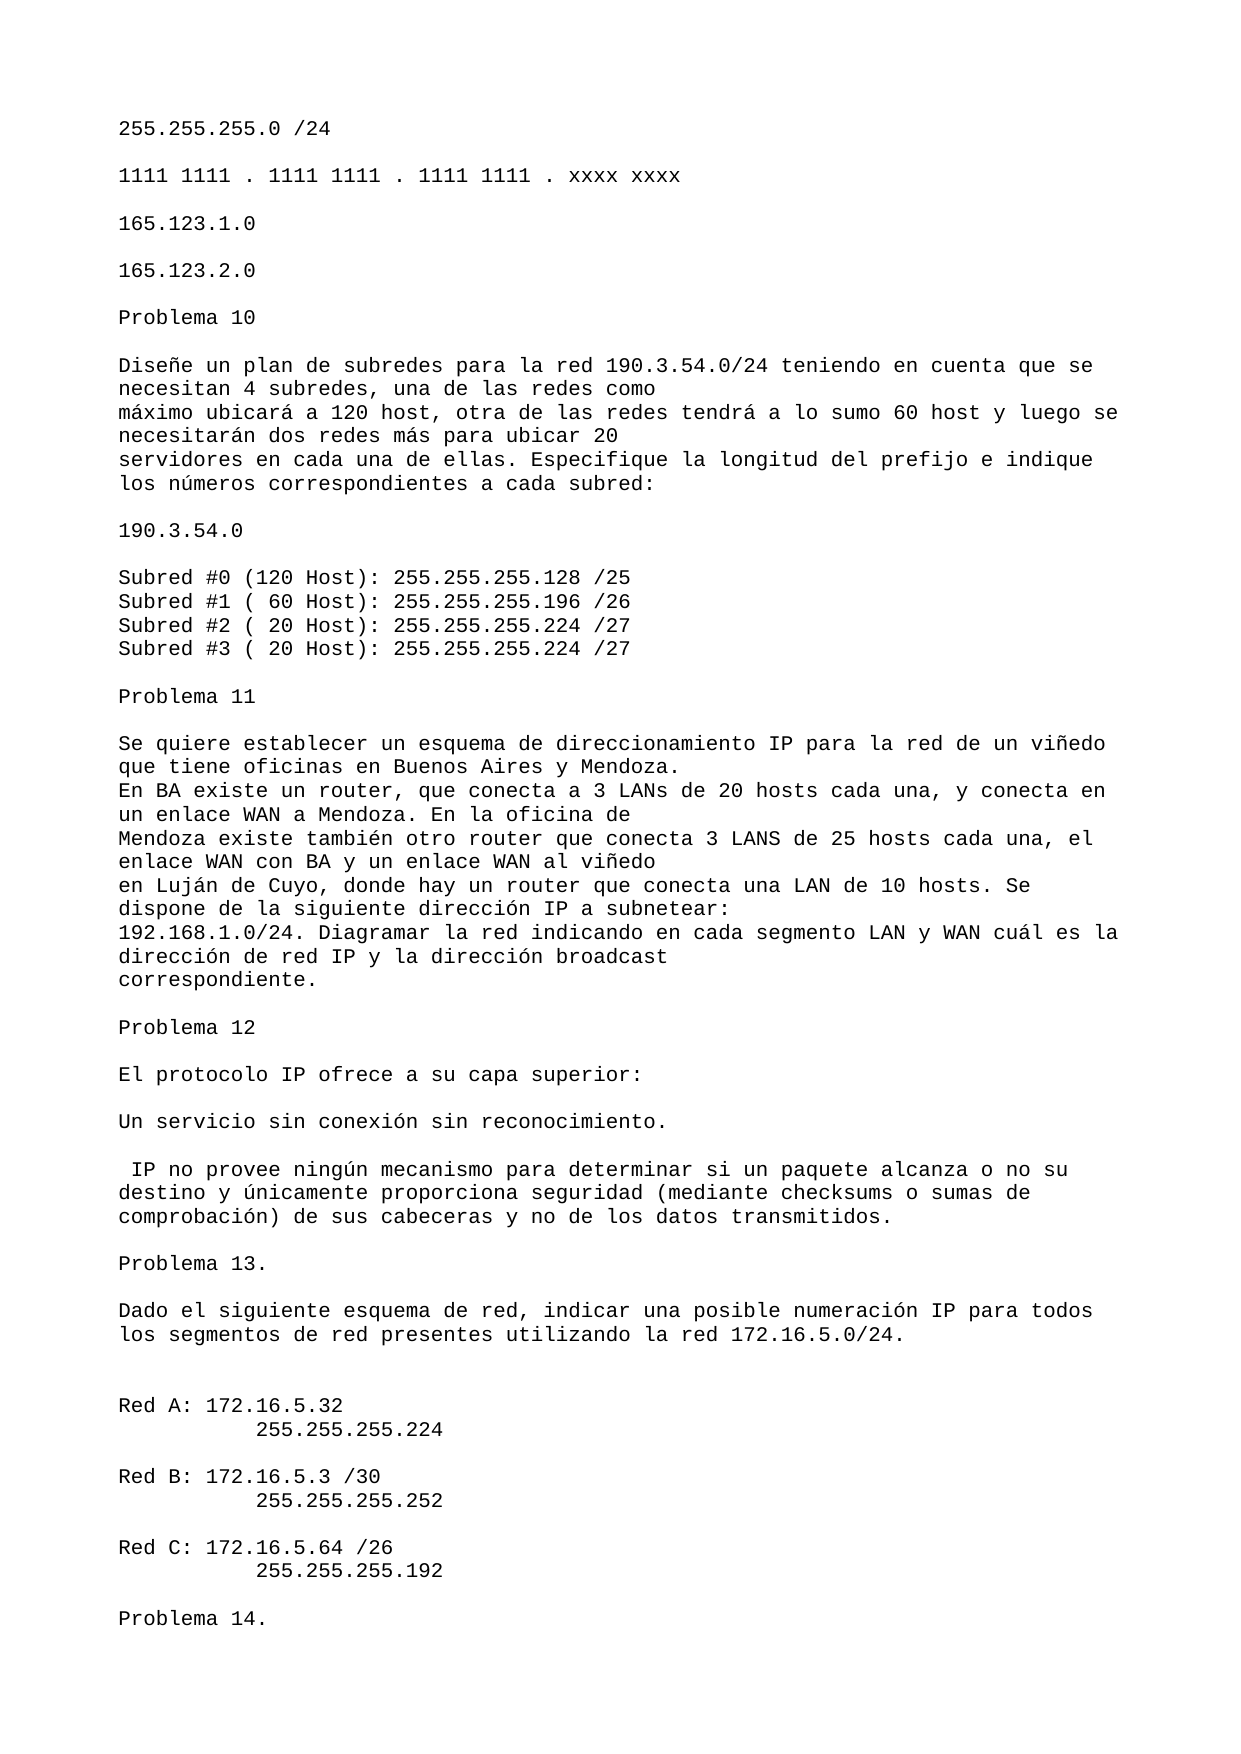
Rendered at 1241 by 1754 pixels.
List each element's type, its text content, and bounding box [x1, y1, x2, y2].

text 192.168.1.0/24. Diagramar la red indicando en cada segmento LAN y WAN cuál es la dirección de red IP y la dirección broadcast [118, 922, 1122, 969]
text Subred #2 ( 20 Host): 255.255.255.224 /27 [118, 615, 1122, 638]
text El protocolo IP ofrece a su capa superior: [118, 1064, 1122, 1088]
text 1111 1111 . 1111 1111 . 1111 1111 . xxxx xxxx [118, 165, 1122, 189]
text Dado el siguiente esquema de red, indicar una posible numeración IP para todos los segmentos de red presentes utilizando la red 172.16.5.0/24. [118, 1300, 1122, 1348]
text Mendoza existe también otro router que conecta 3 LANS de 25 hosts cada una, el enlace WAN con BA y un enlace WAN al viñedo [118, 827, 1122, 875]
text 165.123.1.0 [118, 213, 1122, 236]
text Red B: 172.16.5.3 /30 [118, 1466, 1122, 1489]
text máximo ubicará a 120 host, otra de las redes tendrá a lo sumo 60 host y luego se necesitarán dos redes más para ubicar 20 [118, 402, 1122, 449]
text Problema 11 [118, 686, 1122, 709]
text servidores en cada una de ellas. Especifique la longitud del prefijo e indique los números correspondientes a cada subred: [118, 449, 1122, 496]
text 255.255.255.0 /24 [118, 118, 1122, 142]
text Problema 13. [118, 1253, 1122, 1277]
text correspondiente. [118, 969, 1122, 993]
text En BA existe un router, que conecta a 3 LANs de 20 hosts cada una, y conecta en un enlace WAN a Mendoza. En la oficina de [118, 780, 1122, 827]
text 165.123.2.0 [118, 260, 1122, 284]
text Problema 10 [118, 307, 1122, 331]
text Subred #1 ( 60 Host): 255.255.255.196 /26 [118, 591, 1122, 615]
text Problema 14. [118, 1608, 1122, 1631]
text Subred #3 ( 20 Host): 255.255.255.224 /27 [118, 638, 1122, 662]
text Subred #0 (120 Host): 255.255.255.128 /25 [118, 567, 1122, 591]
text Red A: 172.16.5.32 [118, 1395, 1122, 1419]
text 255.255.255.252 [118, 1489, 1122, 1513]
text IP no provee ningún mecanismo para determinar si un paquete alcanza o no su destino y únicamente proporciona seguridad (mediante checksums o sumas de comprobación) de sus cabeceras y no de los datos transmitidos. [118, 1158, 1122, 1229]
text Un servicio sin conexión sin reconocimiento. [118, 1111, 1122, 1135]
text Problema 12 [118, 1017, 1122, 1040]
text 255.255.255.192 [118, 1561, 1122, 1584]
text 190.3.54.0 [118, 520, 1122, 544]
text Diseñe un plan de subredes para la red 190.3.54.0/24 teniendo en cuenta que se necesitan 4 subredes, una de las redes como [118, 354, 1122, 402]
text Se quiere establecer un esquema de direccionamiento IP para la red de un viñedo que tiene oficinas en Buenos Aires y Mendoza. [118, 733, 1122, 780]
text 255.255.255.224 [118, 1419, 1122, 1442]
text en Luján de Cuyo, donde hay un router que conecta una LAN de 10 hosts. Se dispone de la siguiente dirección IP a subnetear: [118, 875, 1122, 922]
text Red C: 172.16.5.64 /26 [118, 1537, 1122, 1561]
